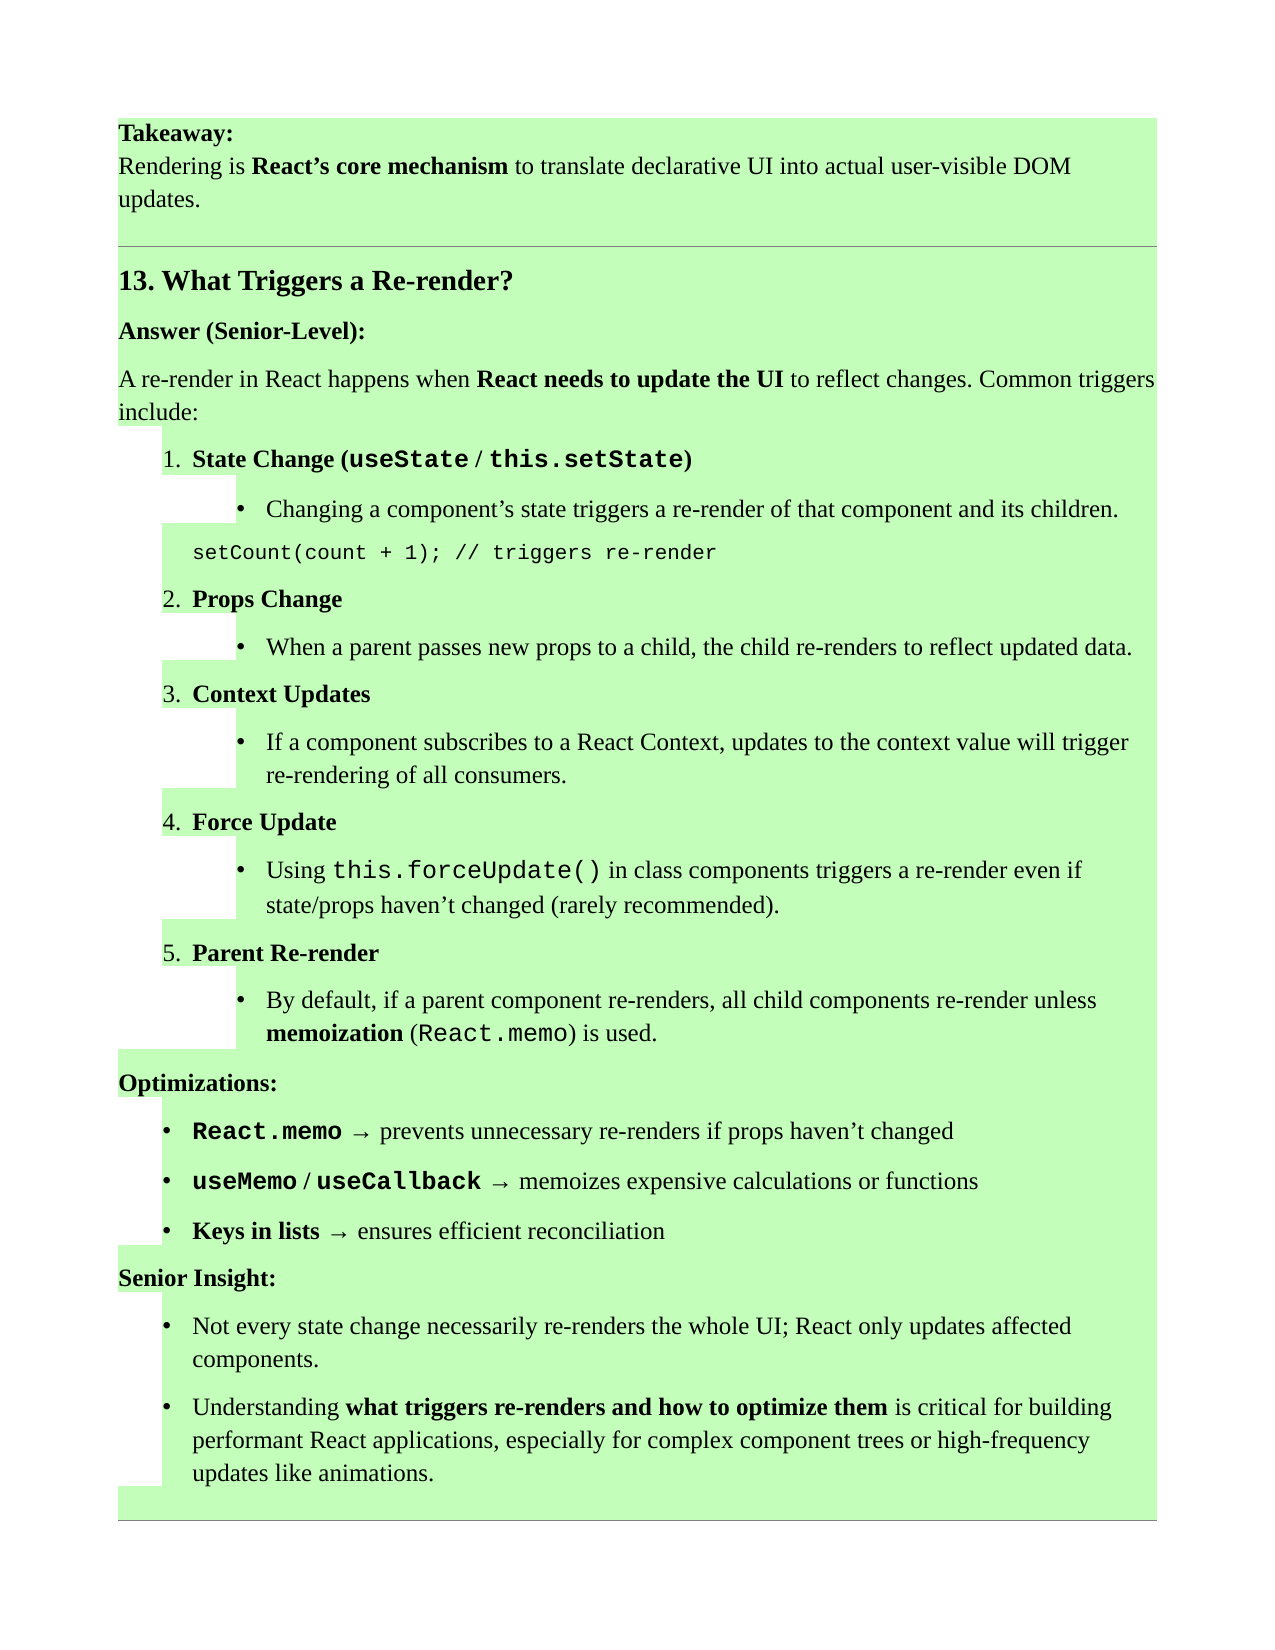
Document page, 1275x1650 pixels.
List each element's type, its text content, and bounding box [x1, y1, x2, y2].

text A re-render in React happens when React needs to update the UI to reflect changes. Common triggers include: [118, 364, 1157, 426]
list Keys in lists → ensures efficient reconciliation [162, 1216, 1157, 1245]
list Parent Re-render [162, 938, 1157, 966]
text Optimizations: [118, 1068, 1157, 1097]
list Force Update [162, 807, 1157, 836]
text Takeaway: Rendering is React’s core mechanism to translate declarative UI into actual user-visible DOM updates. [118, 118, 1157, 213]
list Not every state change necessarily re-renders the whole UI; React only updates affected components. [162, 1311, 1157, 1373]
list useMemo / useCallback → memoizes expensive calculations or functions [162, 1166, 1157, 1197]
subtitle 13. What Triggers a Re-render? [118, 263, 1157, 297]
list If a component subscribes to a React Context, updates to the context value will trigger re-rendering of all consumers. [236, 727, 1157, 788]
list Props Change [162, 584, 1157, 613]
list State Change (useState / this.setState) [162, 444, 1157, 475]
list Using this.forceUpdate() in class components triggers a re-render even if state/props haven’t changed (rarely recommended). [236, 855, 1157, 919]
list setCount(count + 1); // triggers re-render [162, 542, 1157, 566]
text Answer (Senior-Level): [118, 316, 1157, 345]
list React.memo → prevents unnecessary re-renders if props haven’t changed [162, 1116, 1157, 1147]
list Understanding what triggers re-renders and how to optimize them is critical for building performant React applications, especially for complex component trees or high-frequency updates like animations. [162, 1392, 1157, 1487]
text Senior Insight: [118, 1263, 1157, 1292]
list When a parent passes new props to a child, the child re-renders to reflect updated data. [236, 632, 1157, 660]
list Changing a component’s state triggers a re-render of that component and its children. [236, 494, 1157, 523]
list By default, if a parent component re-renders, all child components re-render unless memoization (React.memo) is used. [236, 985, 1157, 1049]
list Context Updates [162, 679, 1157, 708]
